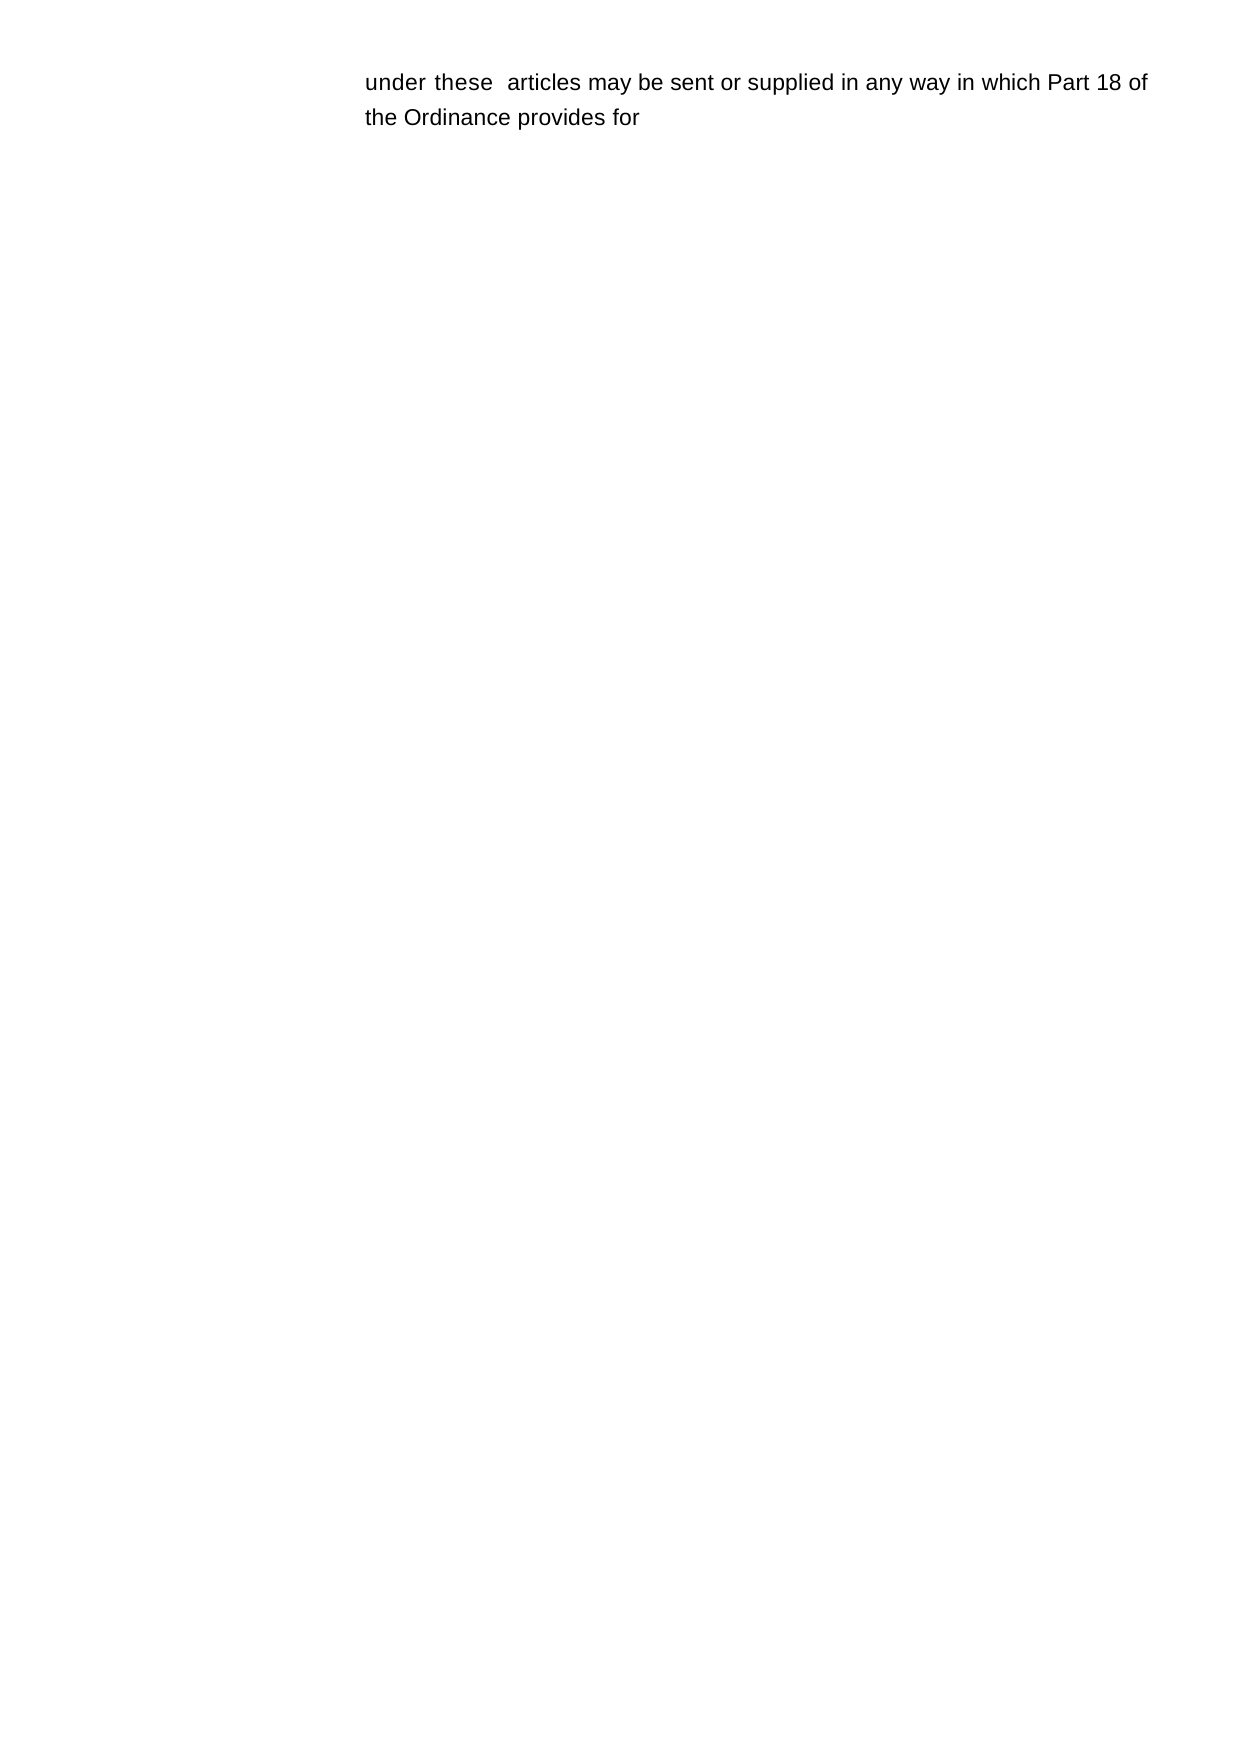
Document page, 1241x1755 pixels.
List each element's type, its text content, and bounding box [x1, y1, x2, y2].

list under these articles may be sent or supplied in any way in which Part 18 of the Ordinance provides for [312, 69, 1163, 131]
